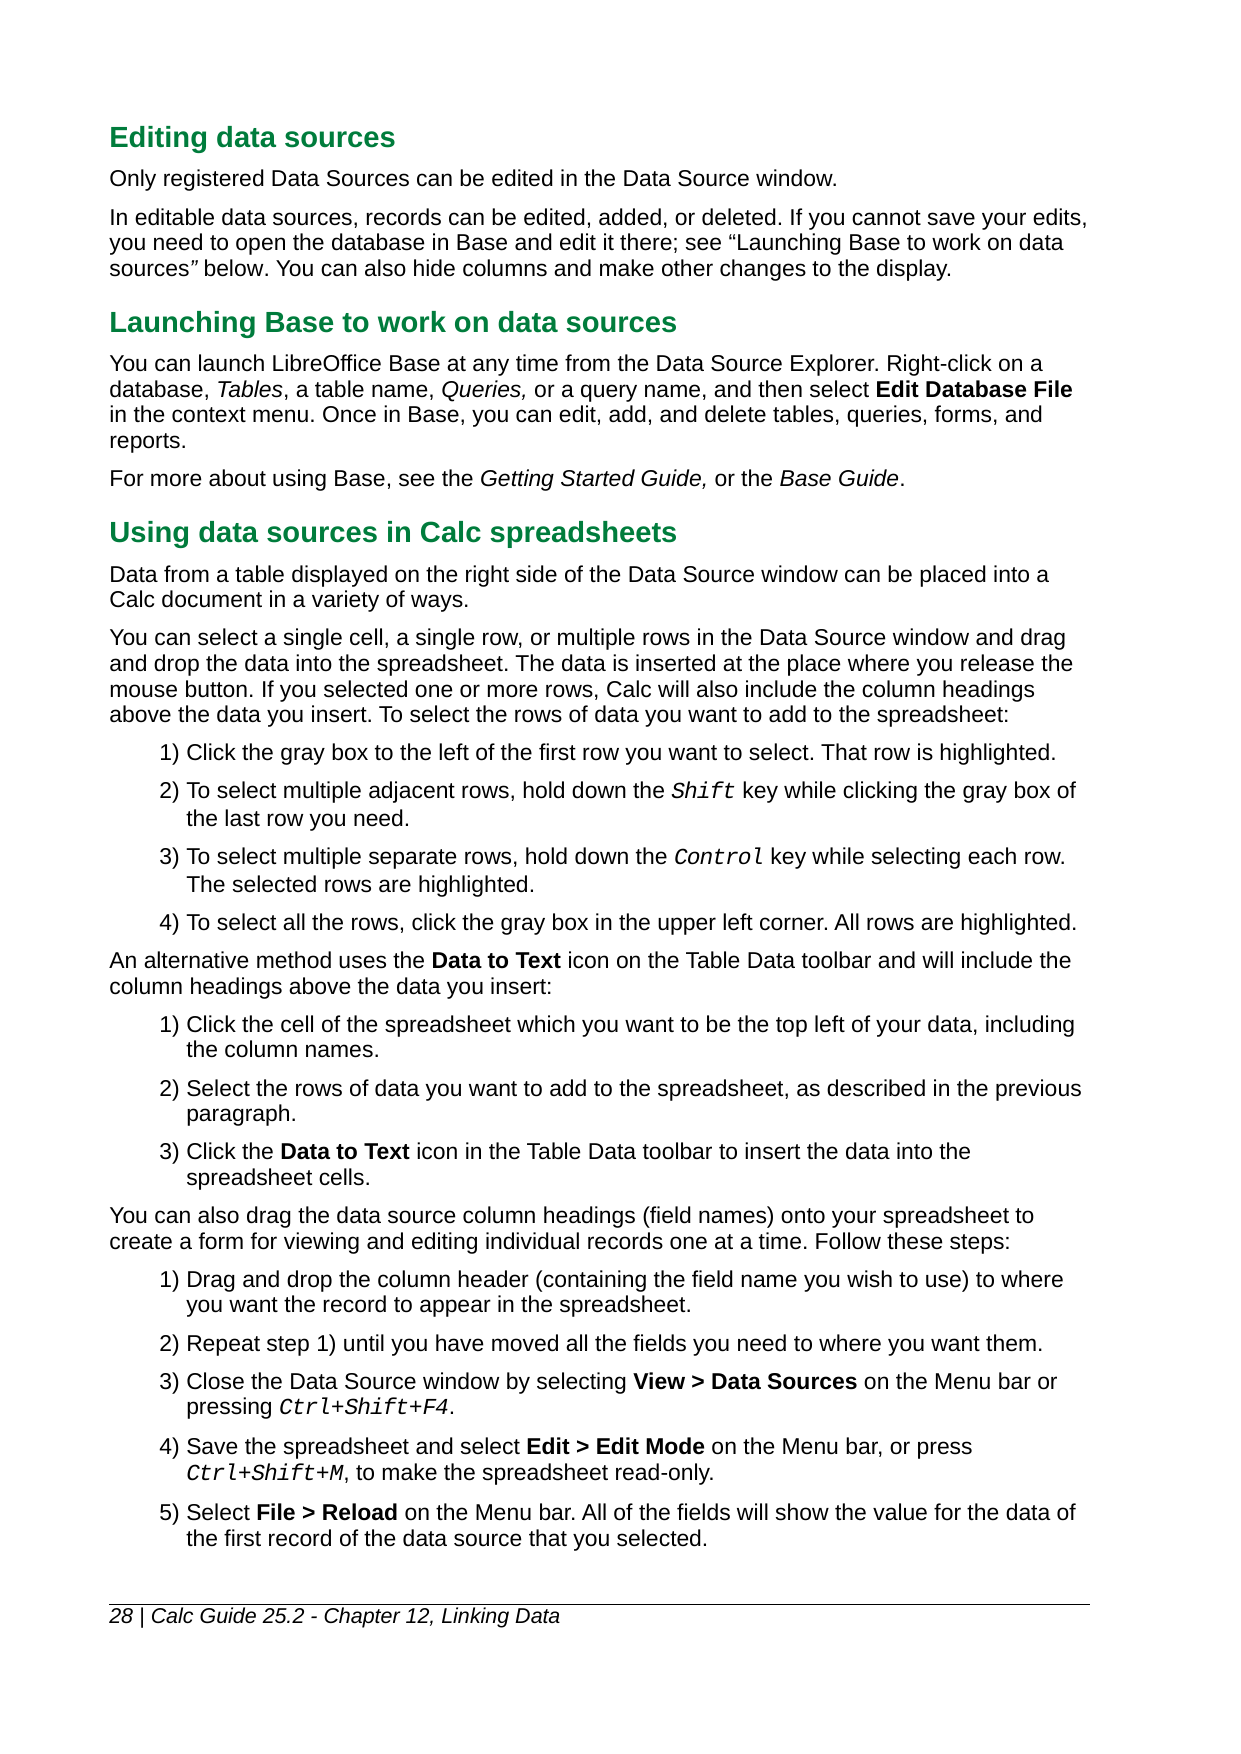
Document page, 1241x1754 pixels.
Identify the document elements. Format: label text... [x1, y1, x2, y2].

subtitle Using data sources in Calc spreadsheets [109, 516, 1090, 549]
list Click the gray box to the left of the first row you want to select. That row is highlighted. [186, 740, 1090, 766]
list Select File > Reload on the Menu bar. All of the fields will show the value for the data of the first record of the data source that you selected. [186, 1500, 1090, 1551]
list You can also drag the data source column headings (field names) onto your spreadsheet to create a form for viewing and editing individual records one at a time. Follow these steps: [109, 1203, 1090, 1254]
list Save the spreadsheet and select Edit > Edit Mode on the Menu bar, or press Ctrl+Shift+M, to make the spreadsheet read-only. [186, 1434, 1090, 1488]
text You can launch LibreOffice Base at any time from the Data Source Explorer. Right-click on a database, Tables, a table name, Queries, or a query name, and then select Edit Database File in the context menu. Once in Base, you can edit, add, and delete tables, queries, forms, and reports. [109, 351, 1090, 453]
text Data from a table displayed on the right side of the Data Source window can be placed into a Calc document in a variety of ways. [109, 561, 1090, 612]
list Click the cell of the spreadsheet which you want to be the top left of your data, including the column names. [186, 1011, 1090, 1063]
text In editable data sources, records can be edited, added, or deleted. If you cannot save your edits, you need to open the database in Base and edit it there; see “Launching Base to work on data sources” below. You can also hide columns and make other changes to the display. [109, 204, 1090, 281]
list To select all the rows, click the gray box in the upper left corner. All rows are highlighted. [186, 909, 1090, 935]
list Repeat step 1) until you have moved all the fields you need to where you want them. [186, 1330, 1090, 1356]
list Close the Data Source window by selecting View > Data Sources on the Menu bar or pressing Ctrl+Shift+F4. [186, 1368, 1090, 1422]
list An alternative method uses the Data to Text icon on the Table Data toolbar and will include the column headings above the data you insert: [109, 948, 1090, 999]
text Only registered Data Sources can be edited in the Data Source window. [109, 166, 1090, 192]
list Drag and drop the column header (containing the field name you wish to use) to where you want the record to appear in the spreadsheet. [186, 1266, 1090, 1318]
subtitle Editing data sources [109, 121, 1090, 154]
subtitle Launching Base to work on data sources [109, 306, 1090, 338]
list To select multiple separate rows, hold down the Control key while selecting each row. The selected rows are highlighted. [186, 844, 1090, 897]
text For more about using Base, see the Getting Started Guide, or the Base Guide. [109, 466, 1090, 491]
list To select multiple adjacent rows, hold down the Shift key while clicking the gray box of the last row you need. [186, 778, 1090, 831]
list You can select a single cell, a single row, or multiple rows in the Data Source window and drag and drop the data into the spreadsheet. The data is inserted at the place where you release the mouse button. If you selected one or more rows, Calc will also include the column headings above the data you insert. To select the rows of data you want to add to the spreadsheet: [109, 625, 1090, 727]
list Click the Data to Text icon in the Table Data toolbar to insert the data into the spreadsheet cells. [186, 1139, 1090, 1190]
list Select the rows of data you want to add to the spreadsheet, as described in the previous paragraph. [186, 1075, 1090, 1126]
